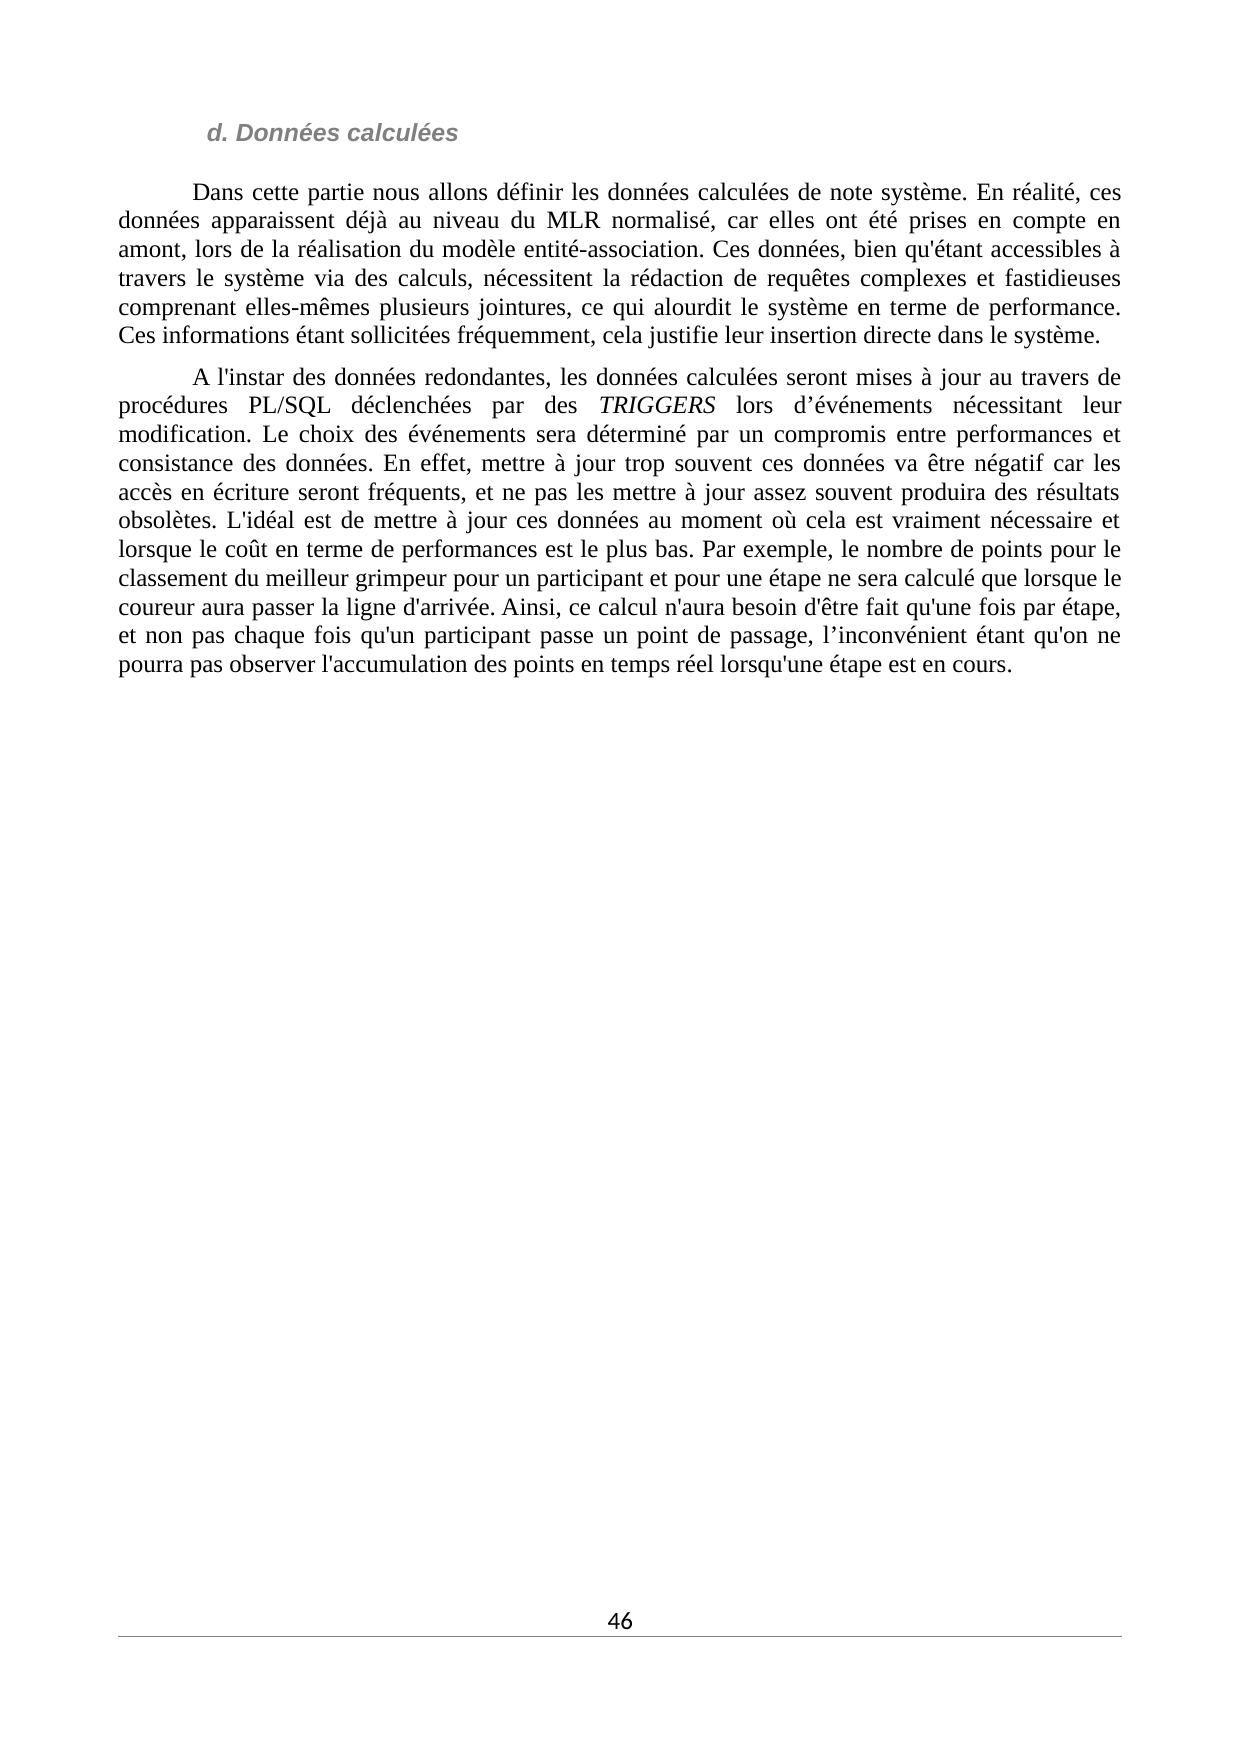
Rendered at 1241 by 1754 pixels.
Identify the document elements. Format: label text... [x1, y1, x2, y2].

subtitle Données calculées [207, 118, 1122, 147]
text A l'instar des données redondantes, les données calculées seront mises à jour au travers de procédures PL/SQL déclenchées par des TRIGGERS lors d’événements nécessitant leur modification. Le choix des événements sera déterminé par un compromis entre performances et consistance des données. En effet, mettre à jour trop souvent ces données va être négatif car les accès en écriture seront fréquents, et ne pas les mettre à jour assez souvent produira des résultats obsolètes. L'idéal est de mettre à jour ces données au moment où cela est vraiment nécessaire et lorsque le coût en terme de performances est le plus bas. Par exemple, le nombre de points pour le classement du meilleur grimpeur pour un participant et pour une étape ne sera calculé que lorsque le coureur aura passer la ligne d'arrivée. Ainsi, ce calcul n'aura besoin d'être fait qu'une fois par étape, et non pas chaque fois qu'un participant passe un point de passage, l’inconvénient étant qu'on ne pourra pas observer l'accumulation des points en temps réel lorsqu'une étape est en cours. [118, 362, 1122, 678]
text Dans cette partie nous allons définir les données calculées de note système. En réalité, ces données apparaissent déjà au niveau du MLR normalisé, car elles ont été prises en compte en amont, lors de la réalisation du modèle entité-association. Ces données, bien qu'étant accessibles à travers le système via des calculs, nécessitent la rédaction de requêtes complexes et fastidieuses comprenant elles-mêmes plusieurs jointures, ce qui alourdit le système en terme de performance. Ces informations étant sollicitées fréquemment, cela justifie leur insertion directe dans le système. [118, 177, 1122, 349]
